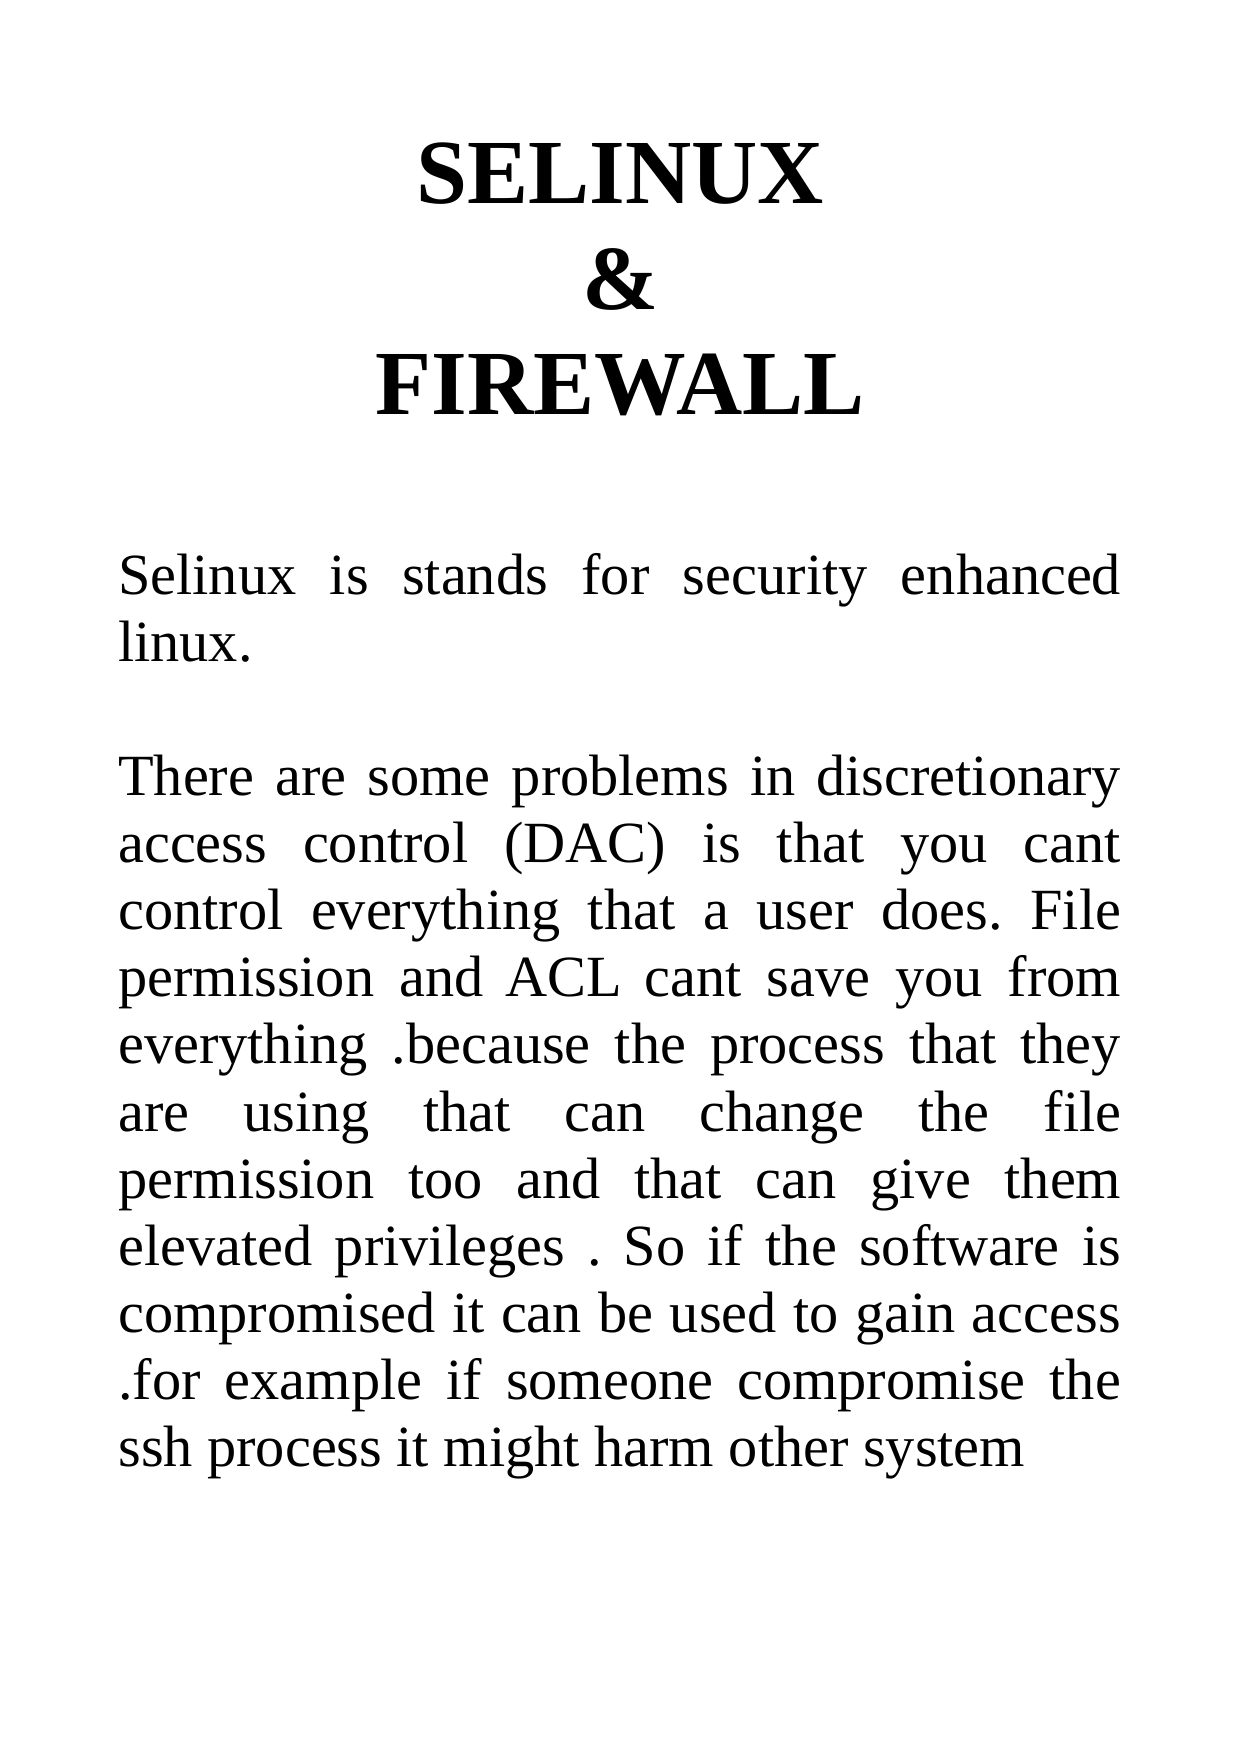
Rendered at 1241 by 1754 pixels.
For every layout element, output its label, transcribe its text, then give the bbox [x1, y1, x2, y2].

text SELINUX [118, 118, 1122, 223]
text & [118, 223, 1122, 329]
text There are some problems in discretionary access control (DAC) is that you cant control everything that a user does. File permission and ACL cant save you from everything .because the process that they are using that can change the file permission too and that can give them elevated privileges . So if the software is compromised it can be used to gain access .for example if someone compromise the ssh process it might harm other system [118, 741, 1122, 1479]
text Selinux is stands for security enhanced linux. [118, 540, 1122, 674]
text FIREWALL [118, 329, 1122, 434]
